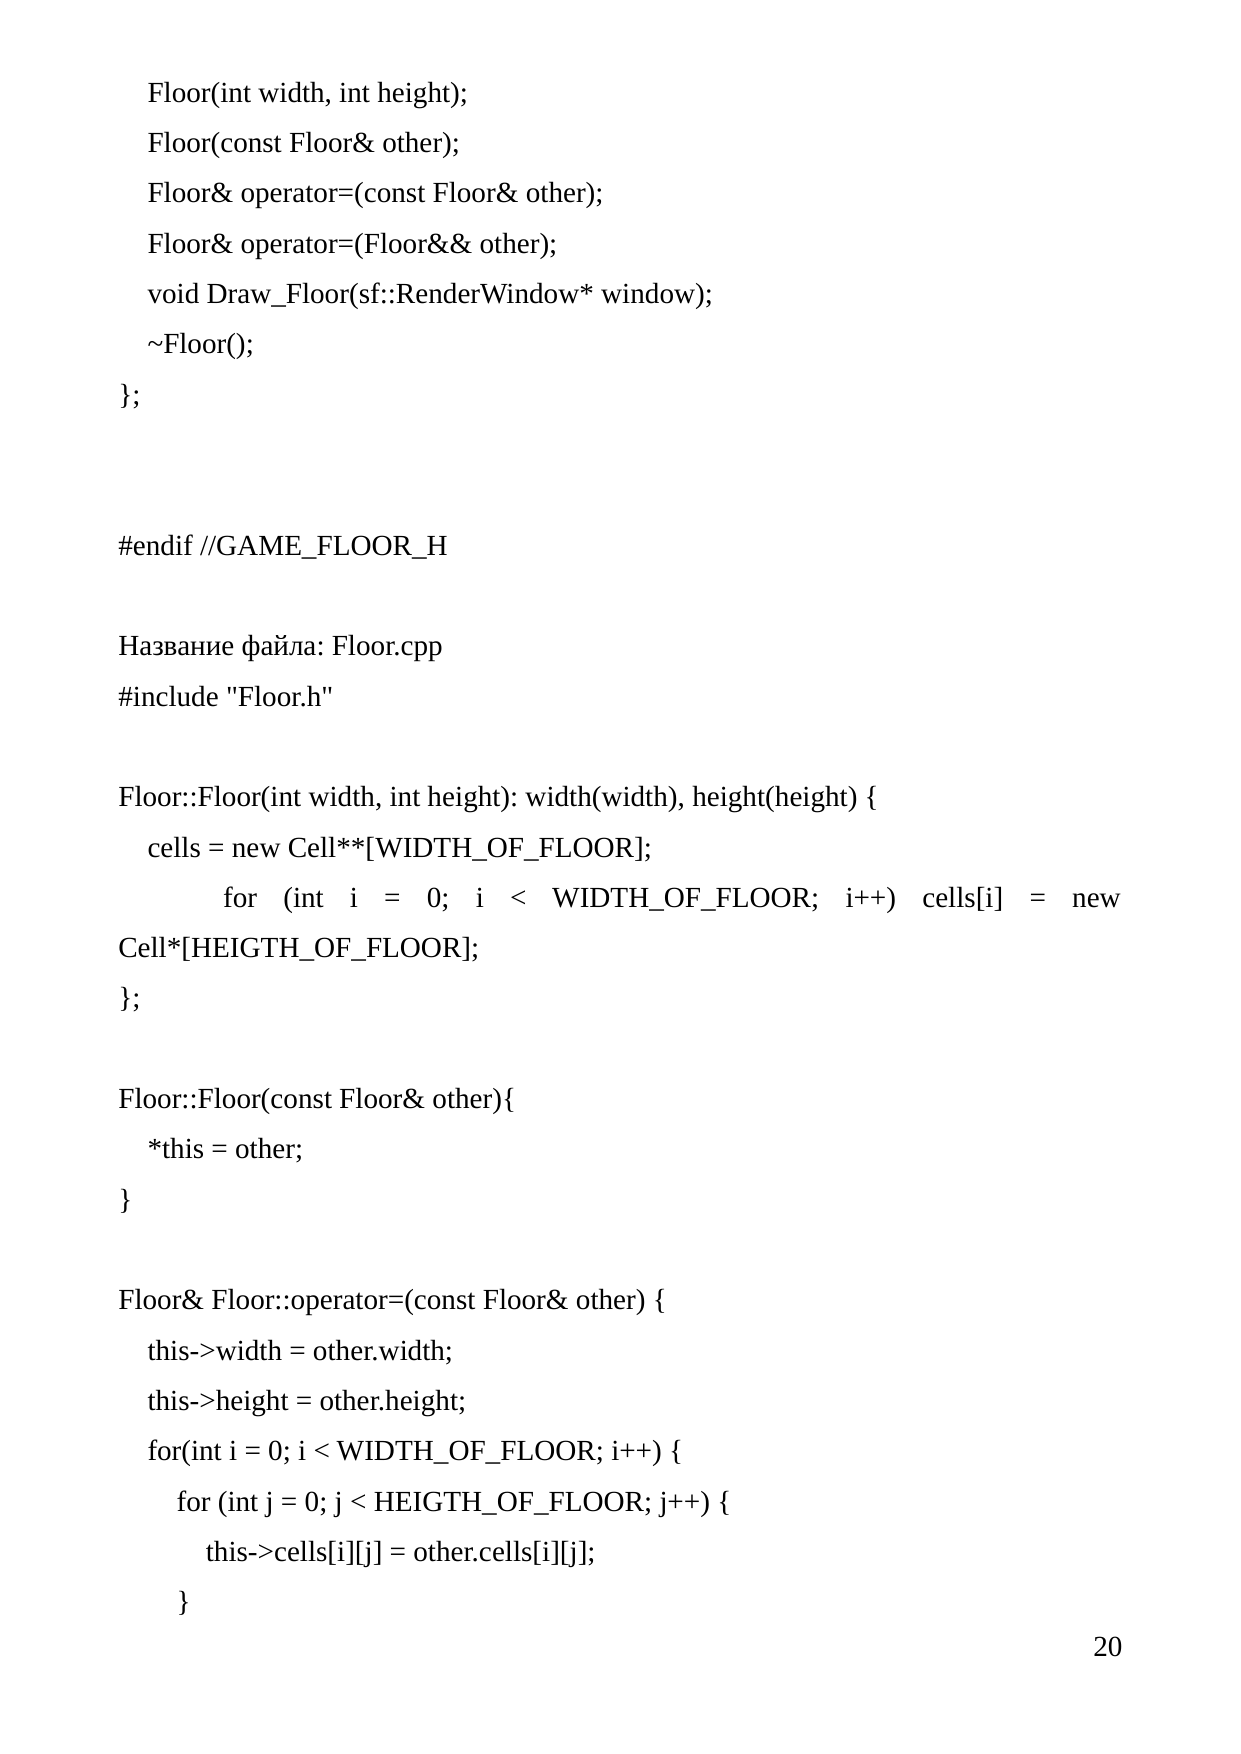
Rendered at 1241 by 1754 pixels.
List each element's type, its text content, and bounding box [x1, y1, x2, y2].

text }; [118, 377, 1122, 410]
text ~Floor(); [118, 327, 1122, 360]
text Floor::Floor(const Floor& other){ [118, 1081, 1122, 1115]
text cells = new Cell**[WIDTH_OF_FLOOR]; [118, 830, 1122, 863]
text #include "Floor.h" [118, 679, 1122, 712]
text Floor& Floor::operator=(const Floor& other) { [118, 1282, 1122, 1316]
text this->width = other.width; [118, 1333, 1122, 1366]
text void Draw_Floor(sf::RenderWindow* window); [118, 276, 1122, 310]
text }; [118, 981, 1122, 1014]
text Floor::Floor(int width, int height): width(width), height(height) { [118, 779, 1122, 813]
text this->cells[i][j] = other.cells[i][j]; [118, 1534, 1122, 1568]
text for(int i = 0; i < WIDTH_OF_FLOOR; i++) { [118, 1433, 1122, 1467]
text *this = other; [118, 1132, 1122, 1165]
text } [118, 1584, 1122, 1618]
text #endif //GAME_FLOOR_H [118, 528, 1122, 561]
text Floor& operator=(Floor&& other); [118, 226, 1122, 259]
text for (int i = 0; i < WIDTH_OF_FLOOR; i++) cells[i] = new Cell*[HEIGTH_OF_FLOOR]; [118, 880, 1122, 964]
text Название файла: Floor.cpp [118, 628, 1122, 662]
text this->height = other.height; [118, 1383, 1122, 1417]
text } [118, 1182, 1122, 1215]
text Floor& operator=(const Floor& other); [118, 176, 1122, 209]
text Floor(const Floor& other); [118, 125, 1122, 159]
text for (int j = 0; j < HEIGTH_OF_FLOOR; j++) { [118, 1484, 1122, 1517]
text Floor(int width, int height); [118, 75, 1122, 108]
